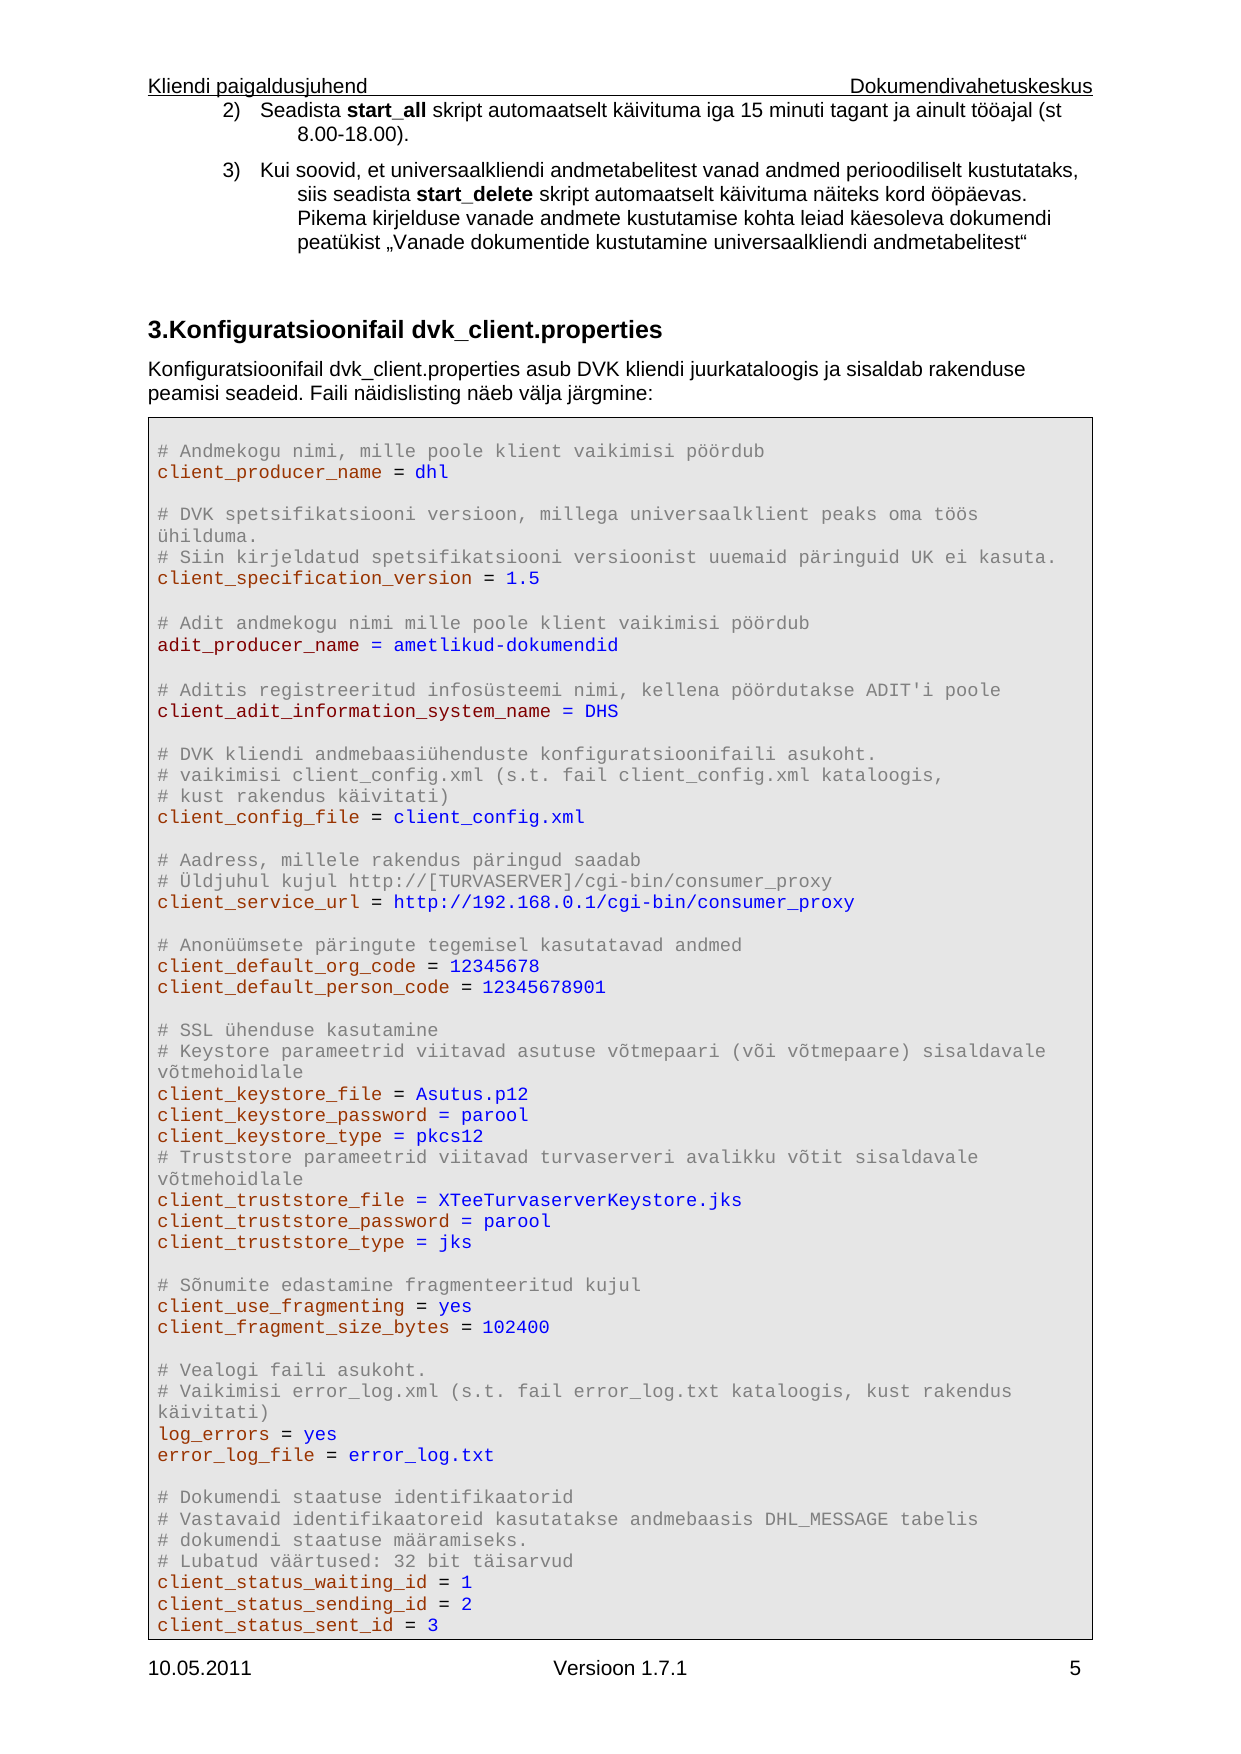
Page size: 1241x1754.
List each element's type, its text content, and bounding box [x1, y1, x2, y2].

text client_truststore_type = jks [149, 1230, 1092, 1251]
text # Siin kirjeldatud spetsifikatsiooni versioonist uuemaid päringuid UK ei kasuta. [149, 544, 1092, 566]
text client_default_person_code = 12345678901 [149, 975, 1092, 996]
text # Lubatud väärtused: 32 bit täisarvud [149, 1549, 1092, 1570]
text # Adit andmekogu nimi mille poole klient vaikimisi pöördub [149, 611, 1092, 632]
text client_use_fragmenting = yes [149, 1294, 1092, 1315]
text client_keystore_file = Asutus.p12 [149, 1081, 1092, 1102]
text # Sõnumite edastamine fragmenteeritud kujul [149, 1272, 1092, 1294]
text error_log_file = error_log.txt [149, 1442, 1092, 1464]
text # DVK spetsifikatsiooni versioon, millega universaalklient peaks oma töös ühilduma. [149, 502, 1092, 544]
text log_errors = yes [149, 1421, 1092, 1442]
text client_producer_name = dhl [149, 459, 1092, 481]
text # SSL ühenduse kasutamine [149, 1017, 1092, 1039]
text # dokumendi staatuse määramiseks. [149, 1527, 1092, 1549]
list Kui soovid, et universaalkliendi andmetabelitest vanad andmed perioodiliselt kustutataks, siis seadista start_delete skript automaatselt käivituma näiteks kord ööpäevas. Pikema kirjelduse vanade andmete kustutamise kohta leiad käesoleva dokumendi peatükist „Vanade dokumentide kustutamine universaalkliendi andmetabelitest“ [222, 158, 1093, 254]
text client_truststore_password = parool [149, 1209, 1092, 1230]
text client_adit_information_system_name = DHS [149, 699, 1092, 720]
text # Keystore parameetrid viitavad asutuse võtmepaari (või võtmepaare) sisaldavale võtmehoidlale [149, 1039, 1092, 1081]
text client_keystore_password = parool [149, 1102, 1092, 1124]
text client_keystore_type = pkcs12 [149, 1124, 1092, 1145]
text # Vealogi faili asukoht. [149, 1357, 1092, 1379]
text client_status_waiting_id = 1 [149, 1570, 1092, 1591]
text # Aadress, millele rakendus päringud saadab [149, 847, 1092, 869]
text # DVK kliendi andmebaasiühenduste konfiguratsioonifaili asukoht. [149, 741, 1092, 762]
text # kust rakendus käivitati) [149, 784, 1092, 805]
text client_specification_version = 1.5 [149, 566, 1092, 587]
text # vaikimisi client_config.xml (s.t. fail client_config.xml kataloogis, [149, 762, 1092, 784]
text # Aditis registreeritud infosüsteemi nimi, kellena pöördutakse ADIT'i poole [149, 677, 1092, 699]
text # Dokumendi staatuse identifikaatorid [149, 1485, 1092, 1506]
text client_service_url = http://192.168.0.1/cgi-bin/consumer_proxy [149, 890, 1092, 911]
text adit_producer_name = ametlikud-dokumendid [149, 632, 1092, 653]
subtitle Konfiguratsioonifail dvk_client.properties [148, 315, 1093, 344]
text client_default_org_code = 12345678 [149, 954, 1092, 975]
list Seadista start_all skript automaatselt käivituma iga 15 minuti tagant ja ainult tööajal (st 8.00-18.00). [222, 98, 1093, 146]
text client_fragment_size_bytes = 102400 [149, 1315, 1092, 1336]
text # Vastavaid identifikaatoreid kasutatakse andmebaasis DHL_MESSAGE tabelis [149, 1506, 1092, 1527]
text client_status_sending_id = 2 [149, 1591, 1092, 1612]
text # Andmekogu nimi, mille poole klient vaikimisi pöördub [149, 438, 1092, 459]
text # Truststore parameetrid viitavad turvaserveri avalikku võtit sisaldavale võtmehoidlale [149, 1145, 1092, 1187]
text client_config_file = client_config.xml [149, 805, 1092, 826]
text client_status_sent_id = 3 [149, 1612, 1092, 1639]
text # Üldjuhul kujul http://[TURVASERVER]/cgi-bin/consumer_proxy [149, 869, 1092, 890]
text client_truststore_file = XTeeTurvaserverKeystore.jks [149, 1187, 1092, 1209]
text # Vaikimisi error_log.xml (s.t. fail error_log.txt kataloogis, kust rakendus käivitati) [149, 1379, 1092, 1421]
text Konfiguratsioonifail dvk_client.properties asub DVK kliendi juurkataloogis ja sisaldab rakenduse peamisi seadeid. Faili näidislisting näeb välja järgmine: [148, 357, 1093, 404]
text # Anonüümsete päringute tegemisel kasutatavad andmed [149, 932, 1092, 954]
